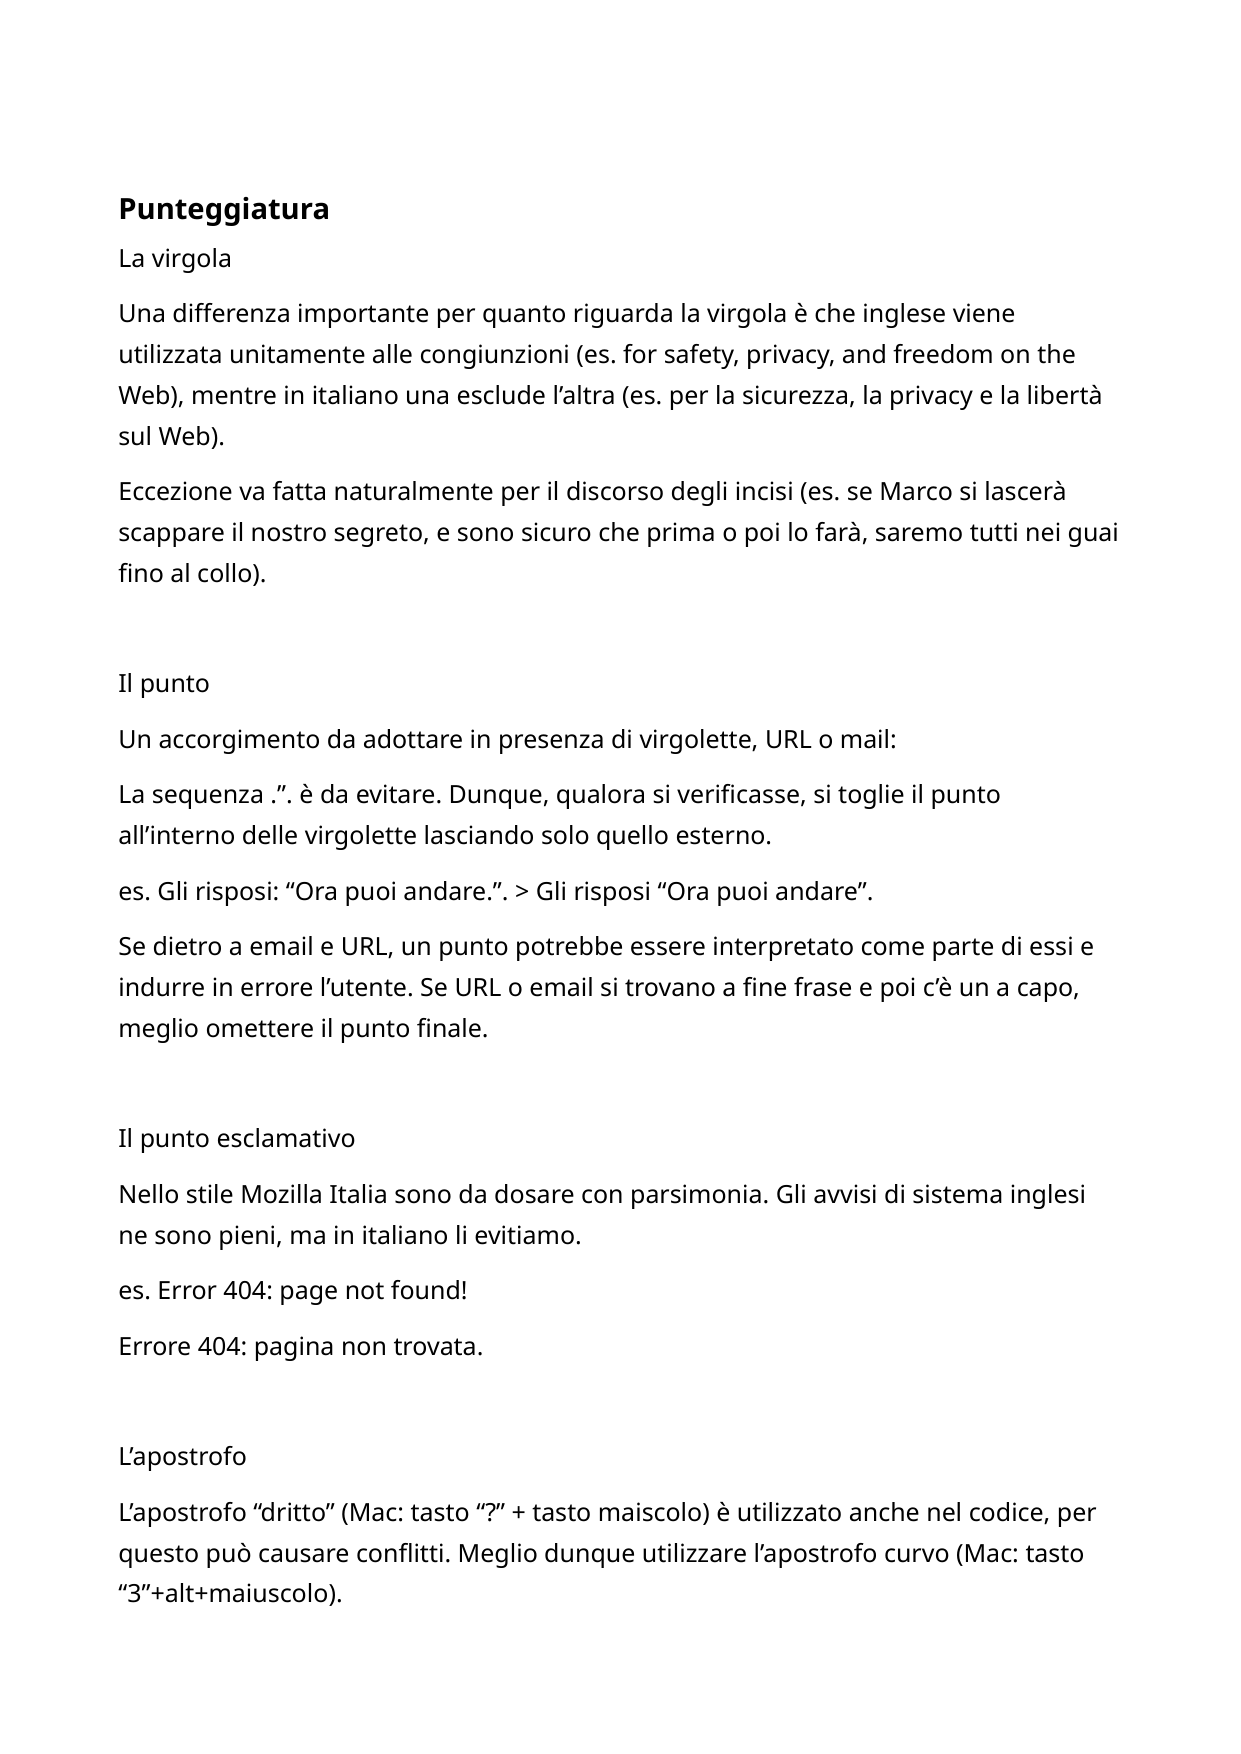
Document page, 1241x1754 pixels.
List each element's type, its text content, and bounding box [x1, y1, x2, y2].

text Nello stile Mozilla Italia sono da dosare con parsimonia. Gli avvisi di sistema inglesi ne sono pieni, ma in italiano li evitiamo. [118, 1177, 1122, 1251]
text Errore 404: pagina non trovata. [118, 1328, 1122, 1362]
text es. Gli risposi: “Ora puoi andare.”. > Gli risposi “Ora puoi andare”. [118, 873, 1122, 907]
text Il punto esclamativo [118, 1121, 1122, 1155]
subtitle Punteggiatura [118, 188, 1122, 228]
text L’apostrofo “dritto” (Mac: tasto “?” + tasto maiscolo) è utilizzato anche nel codice, per questo può causare conflitti. Meglio dunque utilizzare l’apostrofo curvo (Mac: tasto “3”+alt+maiuscolo). [118, 1494, 1122, 1610]
text L’apostrofo [118, 1439, 1122, 1473]
text Una differenza importante per quanto riguarda la virgola è che inglese viene utilizzata unitamente alle congiunzioni (es. for safety, privacy, and freedom on the Web), mentre in italiano una esclude l’altra (es. per la sicurezza, la privacy e la libertà sul Web). [118, 296, 1122, 452]
text La virgola [118, 240, 1122, 274]
text Eccezione va fatta naturalmente per il discorso degli incisi (es. se Marco si lascerà scappare il nostro segreto, e sono sicuro che prima o poi lo farà, saremo tutti nei guai fino al collo). [118, 474, 1122, 589]
text Se dietro a email e URL, un punto potrebbe essere interpretato come parte di essi e indurre in errore l’utente. Se URL o email si trovano a fine frase e poi c’è un a capo, meglio omettere il punto finale. [118, 929, 1122, 1044]
text Il punto [118, 666, 1122, 700]
text La sequenza .”. è da evitare. Dunque, qualora si verificasse, si toglie il punto all’interno delle virgolette lasciando solo quello esterno. [118, 777, 1122, 852]
text es. Error 404: page not found! [118, 1273, 1122, 1307]
text Un accorgimento da adottare in presenza di virgolette, URL o mail: [118, 722, 1122, 756]
